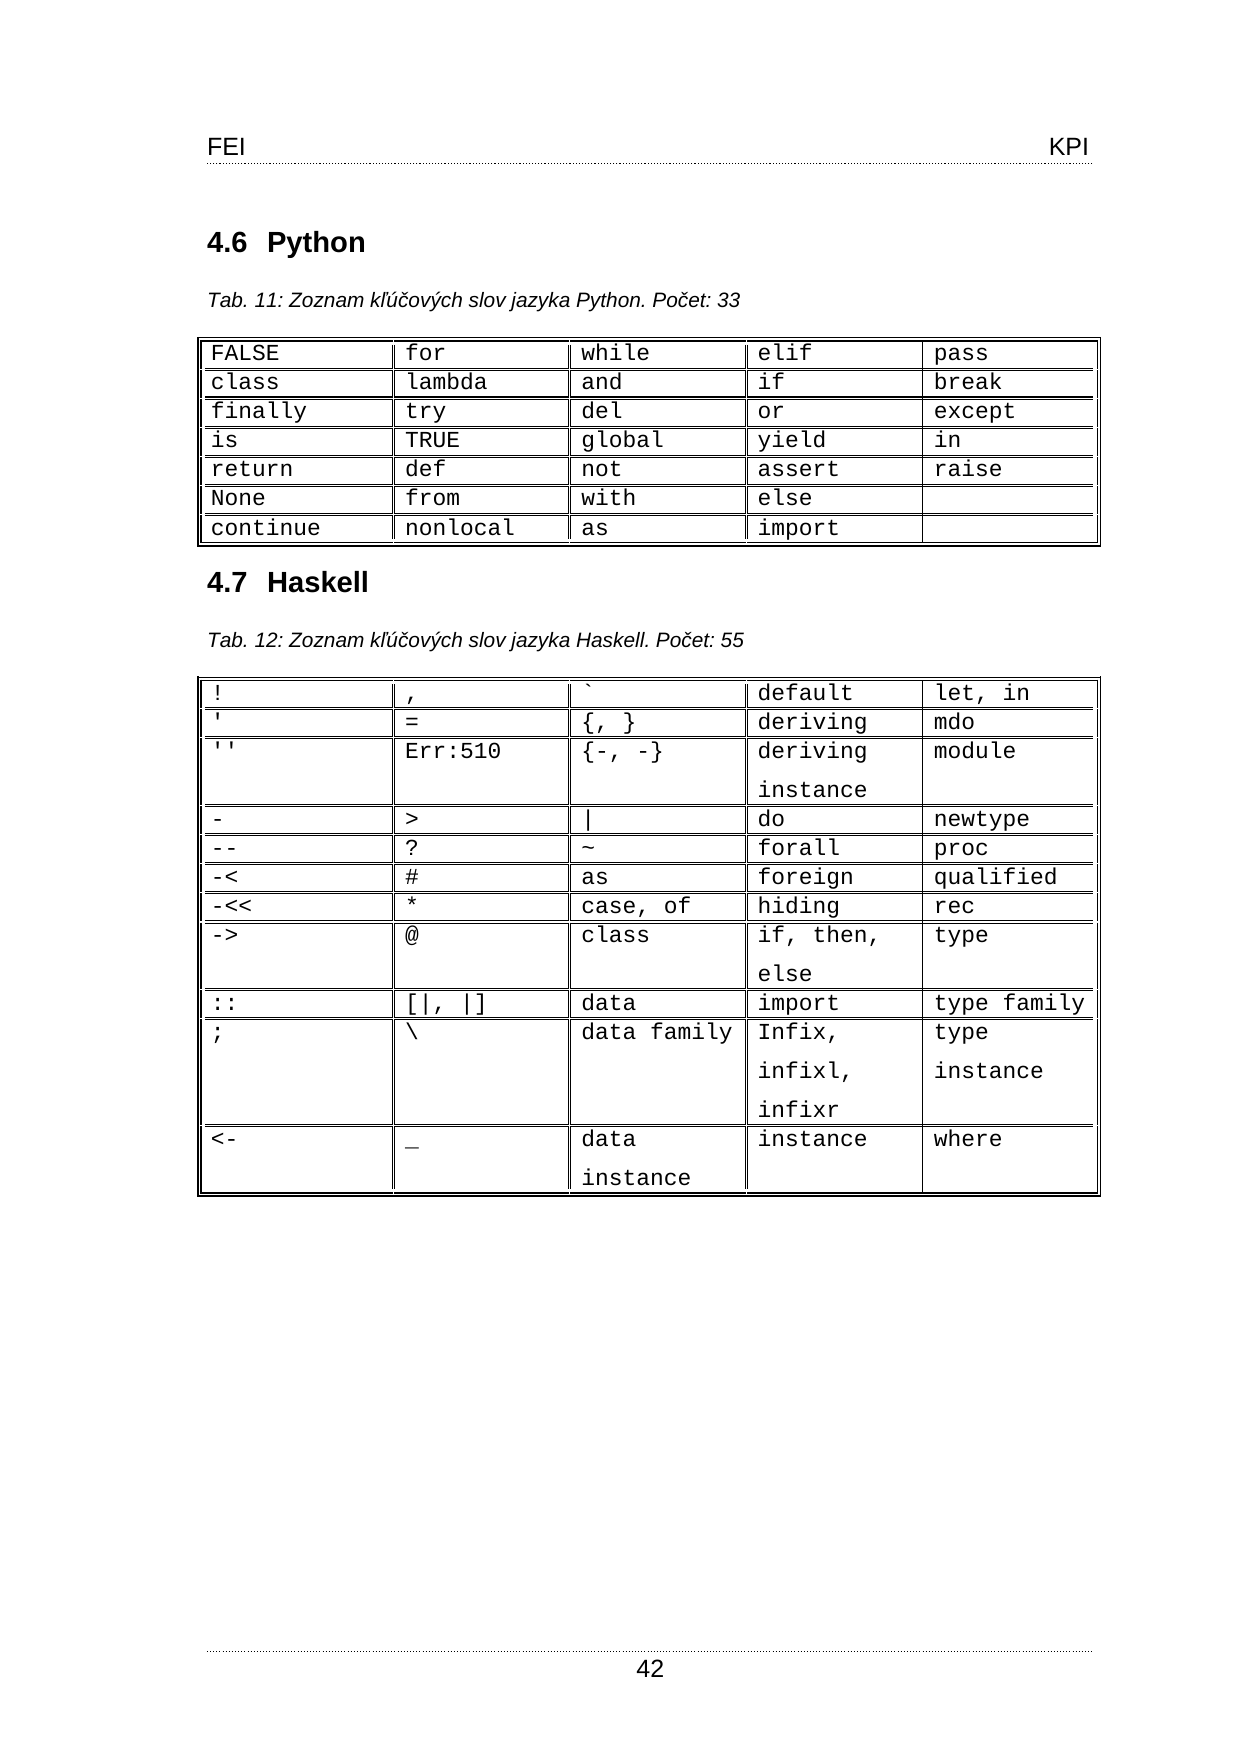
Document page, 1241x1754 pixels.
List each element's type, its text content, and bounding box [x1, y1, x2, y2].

table_cell forall [748, 836, 922, 862]
table_header default [746, 681, 922, 707]
table_cell foreign [748, 865, 922, 891]
table_cell import [748, 991, 922, 1017]
table_cell except [923, 396, 1097, 426]
table_cell {-, -} [571, 739, 745, 804]
table_cell continue [202, 513, 393, 542]
table_header , [394, 678, 570, 707]
table_header elif [746, 341, 922, 367]
table_cell -<< [199, 891, 393, 920]
table_cell is [202, 426, 392, 454]
table_cell import [746, 516, 922, 542]
table_cell as [570, 516, 746, 542]
table_cell :: [199, 988, 393, 1017]
table_cell and [571, 371, 745, 396]
table_cell data instance [570, 1127, 746, 1192]
table_cell not [571, 458, 745, 484]
table_cell if [748, 371, 922, 396]
table_header while [570, 342, 746, 367]
table_cell \ [395, 1020, 568, 1124]
table_header let, in [923, 681, 1097, 707]
text Tab. 12: Zoznam kľúčových slov jazyka Haskell. Počet: 55 [207, 628, 1092, 652]
table_cell None [202, 484, 392, 513]
table_cell # [395, 865, 568, 891]
text Tab. 11: Zoznam kľúčových slov jazyka Python. Počet: 33 [207, 288, 1092, 312]
table_header FALSE [202, 342, 393, 367]
table_cell finally [202, 396, 392, 426]
table_cell [923, 484, 1097, 513]
table_cell del [571, 400, 745, 426]
table_cell _ [394, 1124, 570, 1192]
table_cell hiding [748, 894, 922, 920]
table_cell -- [199, 833, 393, 862]
table_cell {, } [571, 710, 745, 736]
table_cell return [202, 455, 392, 484]
table_cell in [923, 426, 1097, 454]
table_cell -< [199, 862, 393, 891]
table_cell where [923, 1124, 1099, 1192]
table_cell [|, |] [395, 991, 568, 1017]
table_cell rec [923, 891, 1099, 920]
table_cell or [748, 400, 922, 426]
table_cell ~ [571, 836, 745, 862]
table_cell type instance [923, 1017, 1099, 1124]
table_cell from [395, 487, 568, 513]
table_cell ; [199, 1017, 393, 1124]
table_cell newtype [923, 804, 1099, 833]
table_cell raise [923, 455, 1097, 484]
table_header for [394, 338, 570, 367]
table_cell <- [199, 1124, 393, 1192]
list Haskell [207, 565, 1092, 599]
table_cell case, of [571, 894, 745, 920]
table_cell type family [923, 988, 1099, 1017]
table_cell class [571, 924, 745, 988]
table_cell break [923, 368, 1097, 396]
table_cell ? [395, 836, 568, 862]
table_cell def [395, 458, 568, 484]
table_cell [923, 513, 1097, 542]
table_cell | [571, 807, 745, 833]
table_cell try [395, 400, 568, 426]
table_cell do [748, 807, 922, 833]
list Python [207, 226, 1092, 259]
table_cell if, then, else [748, 924, 922, 988]
table_cell else [748, 487, 922, 513]
table_cell ' [199, 707, 393, 736]
table_cell as [571, 865, 745, 891]
table_header pass [923, 342, 1097, 367]
table_cell deriving [748, 710, 922, 736]
table_cell global [571, 429, 745, 454]
table_cell TRUE [395, 429, 568, 454]
table_cell assert [748, 458, 922, 484]
table_cell > [395, 807, 568, 833]
table_cell Infix, infixl, infixr [748, 1020, 922, 1124]
table_cell lambda [395, 371, 568, 396]
table_cell yield [748, 429, 922, 454]
table_cell deriving instance [748, 739, 922, 804]
table_cell type [923, 920, 1099, 988]
table_cell proc [923, 833, 1099, 862]
table_cell * [395, 894, 568, 920]
table_cell data [571, 991, 745, 1017]
table_cell nonlocal [394, 513, 570, 542]
table_cell data family [571, 1020, 745, 1124]
table_cell class [202, 368, 392, 396]
table_cell = [395, 710, 568, 736]
table_header ! [202, 681, 393, 707]
table_cell Err:510 [395, 739, 568, 804]
table_cell qualified [923, 862, 1099, 891]
table_cell '' [199, 736, 393, 804]
table_cell with [571, 487, 745, 513]
table_cell - [199, 804, 393, 833]
table_cell -> [199, 920, 393, 988]
table_cell instance [746, 1127, 922, 1192]
table_header ` [570, 681, 746, 707]
table_cell mdo [923, 707, 1099, 736]
table_cell @ [395, 924, 568, 988]
table_cell module [923, 736, 1099, 804]
